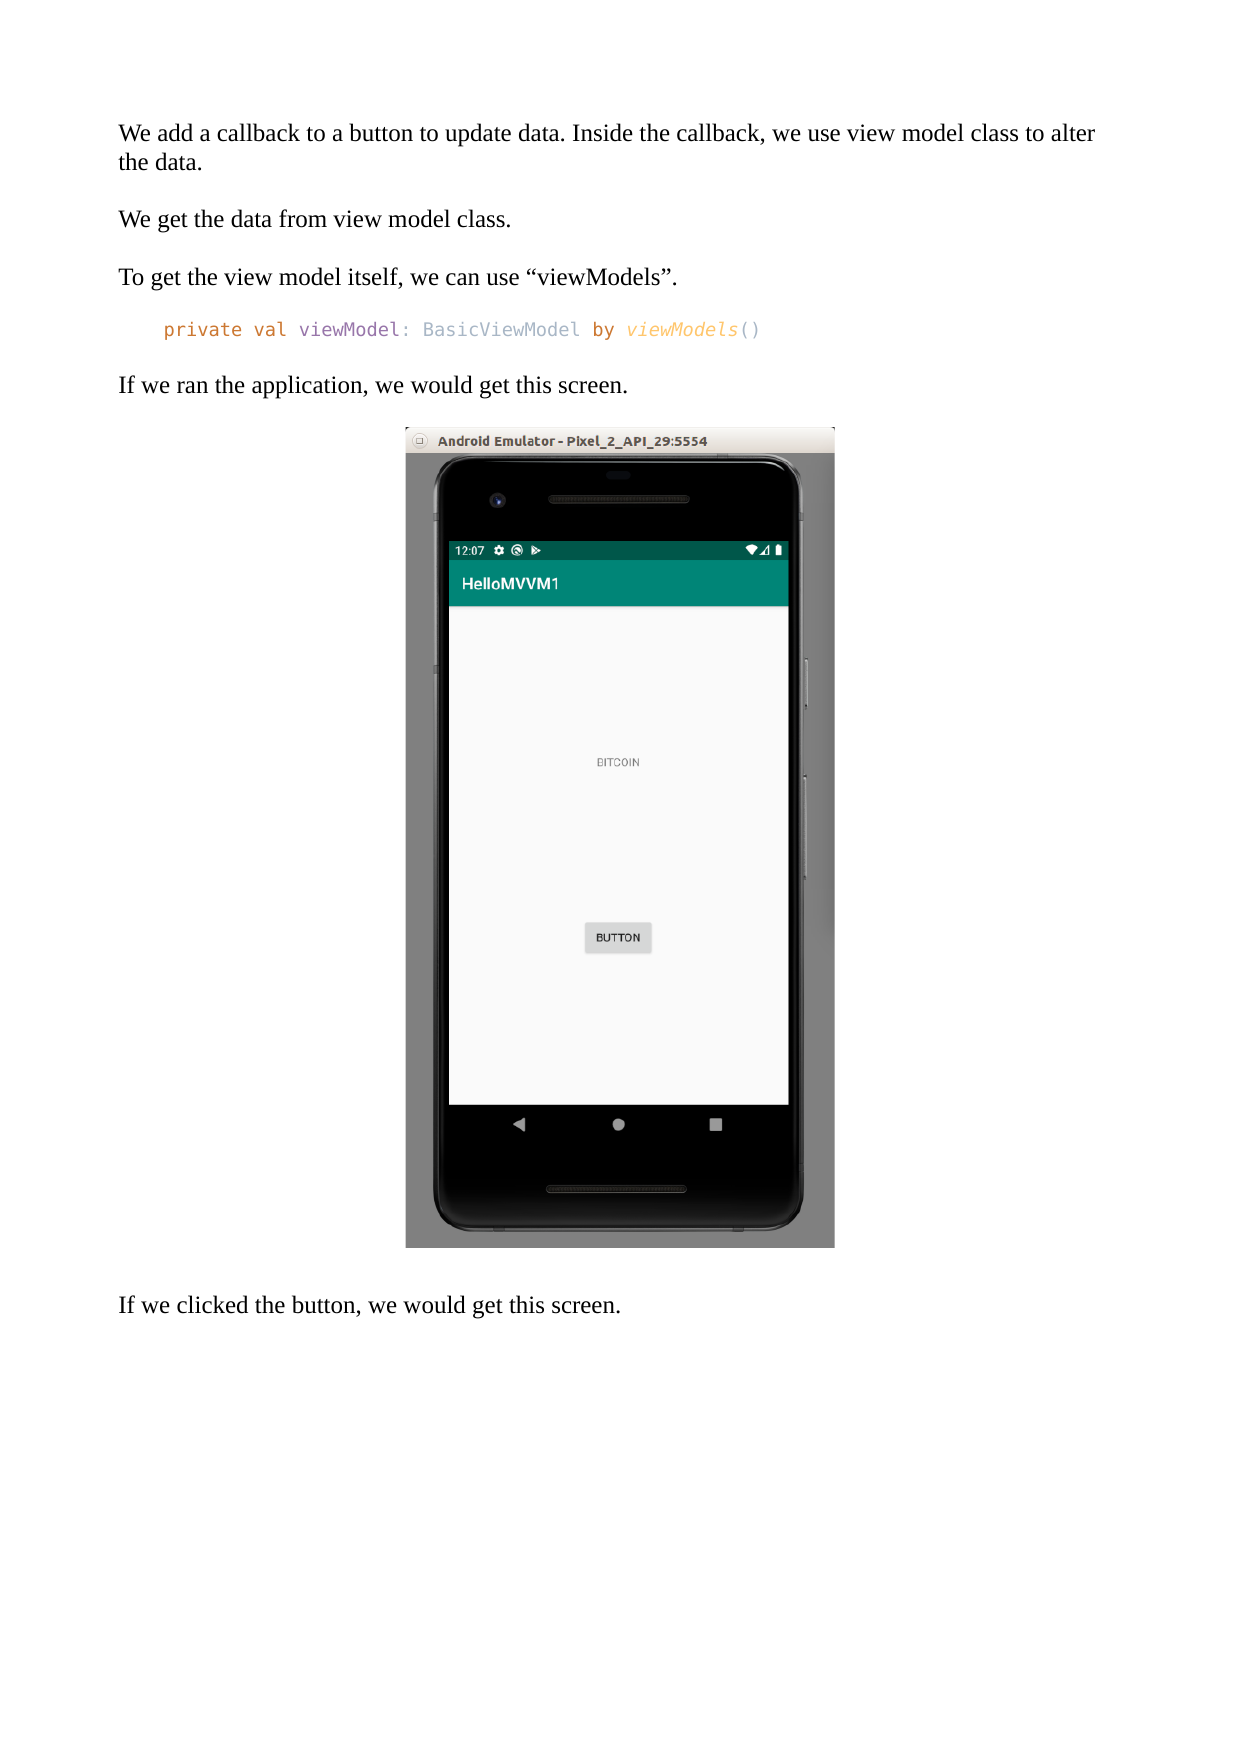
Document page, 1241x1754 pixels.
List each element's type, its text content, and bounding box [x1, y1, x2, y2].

text If we clicked the button, we would get this screen. [118, 1290, 1122, 1319]
text We get the data from view model class. [118, 204, 1122, 233]
text private val viewModel: BasicViewModel by viewModels() [118, 319, 1122, 341]
picture [405, 427, 835, 1248]
text If we ran the application, we would get this screen. [118, 370, 1122, 399]
text We add a callback to a button to update data. Inside the callback, we use view model class to alter the data. [118, 118, 1122, 176]
text To get the view model itself, we can use “viewModels”. [118, 262, 1122, 291]
